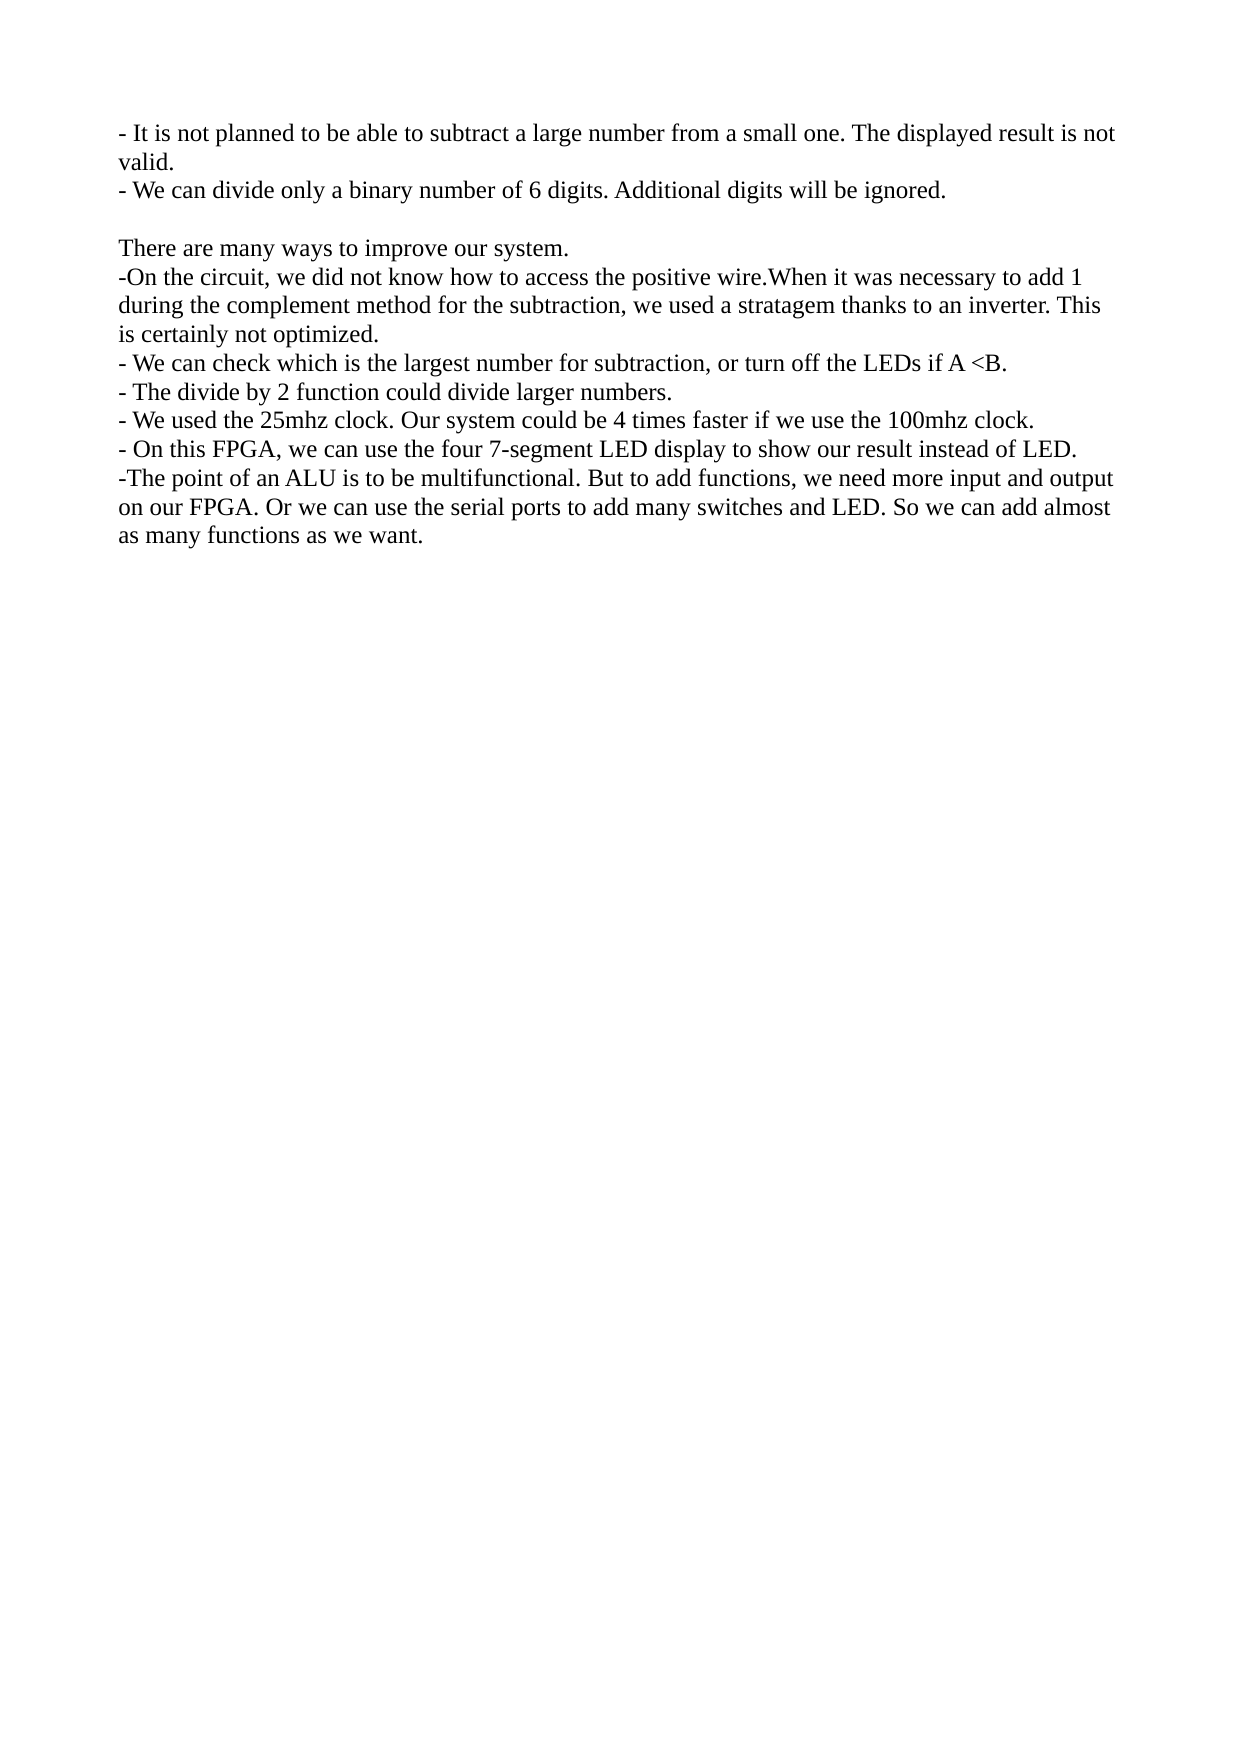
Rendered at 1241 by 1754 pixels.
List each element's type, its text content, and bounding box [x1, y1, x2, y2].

text - We can divide only a binary number of 6 digits. Additional digits will be ignored. [118, 176, 1122, 204]
text - We can check which is the largest number for subtraction, or turn off the LEDs if A <B. [118, 348, 1122, 377]
text -On the circuit, we did not know how to access the positive wire.When it was necessary to add 1 during the complement method for the subtraction, we used a stratagem thanks to an inverter. This is certainly not optimized. [118, 262, 1122, 348]
text - The divide by 2 function could divide larger numbers. [118, 377, 1122, 406]
text - On this FPGA, we can use the four 7-segment LED display to show our result instead of LED. [118, 434, 1122, 463]
text - It is not planned to be able to subtract a large number from a small one. The displayed result is not valid. [118, 118, 1122, 176]
text -The point of an ALU is to be multifunctional. But to add functions, we need more input and output on our FPGA. Or we can use the serial ports to add many switches and LED. So we can add almost as many functions as we want. [118, 463, 1122, 549]
text There are many ways to improve our system. [118, 233, 1122, 262]
text - We used the 25mhz clock. Our system could be 4 times faster if we use the 100mhz clock. [118, 406, 1122, 434]
